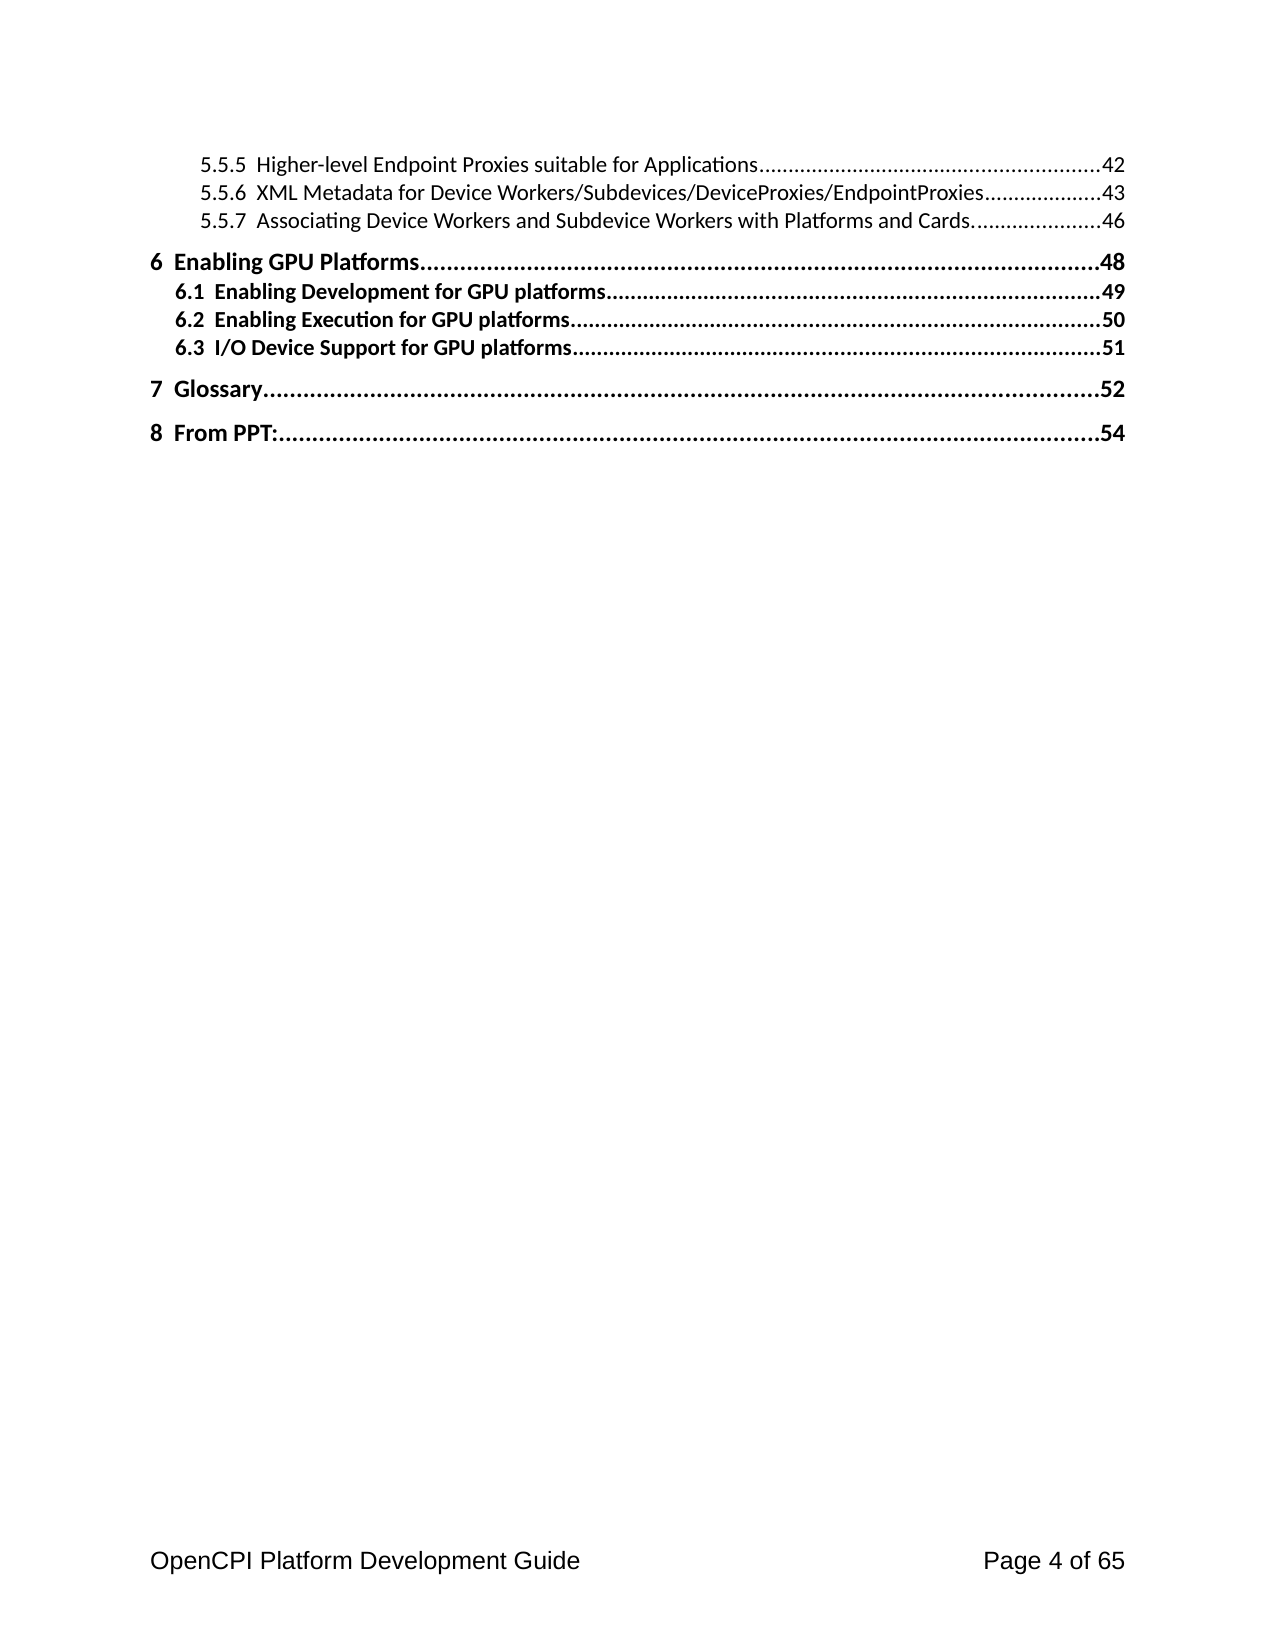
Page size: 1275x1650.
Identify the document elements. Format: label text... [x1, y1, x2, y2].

text 6.2 Enabling Execution for GPU platforms 50 [175, 305, 1125, 333]
text 6 Enabling GPU Platforms 48 [150, 247, 1125, 277]
text 6.3 I/O Device Support for GPU platforms 51 [175, 333, 1125, 361]
text 5.5.6 XML Metadata for Device Workers/Subdevices/DeviceProxies/EndpointProxies 43 [200, 178, 1125, 206]
text 5.5.7 Associating Device Workers and Subdevice Workers with Platforms and Cards. 46 [200, 206, 1125, 234]
text 6.1 Enabling Development for GPU platforms 49 [175, 277, 1125, 305]
text 8 From PPT: 54 [150, 417, 1125, 447]
text 7 Glossary 52 [150, 374, 1125, 404]
text 5.5.5 Higher-level Endpoint Proxies suitable for Applications 42 [200, 150, 1125, 178]
